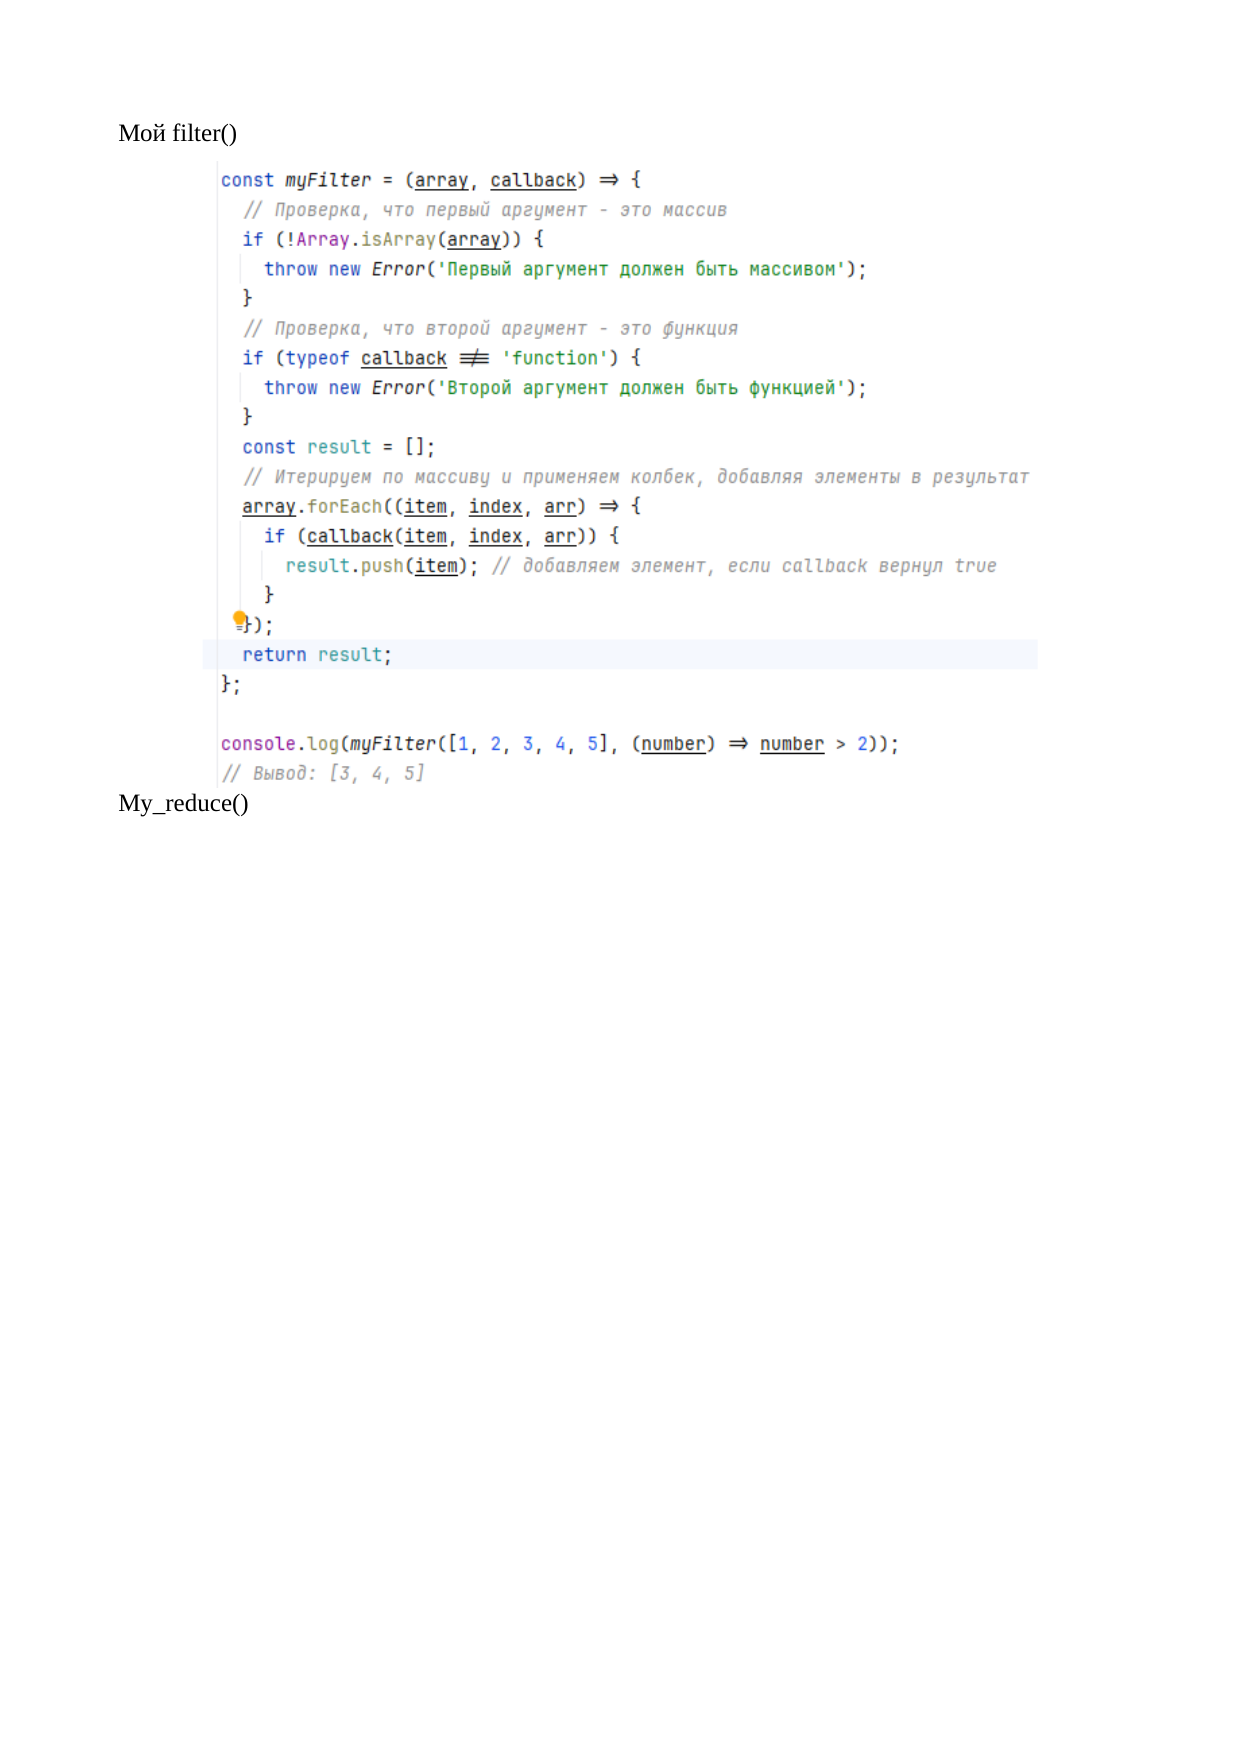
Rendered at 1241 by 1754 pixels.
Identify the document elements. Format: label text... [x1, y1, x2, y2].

text Мой filter() [118, 118, 1122, 147]
text My_reduce() [118, 161, 1122, 817]
picture [202, 161, 1038, 788]
